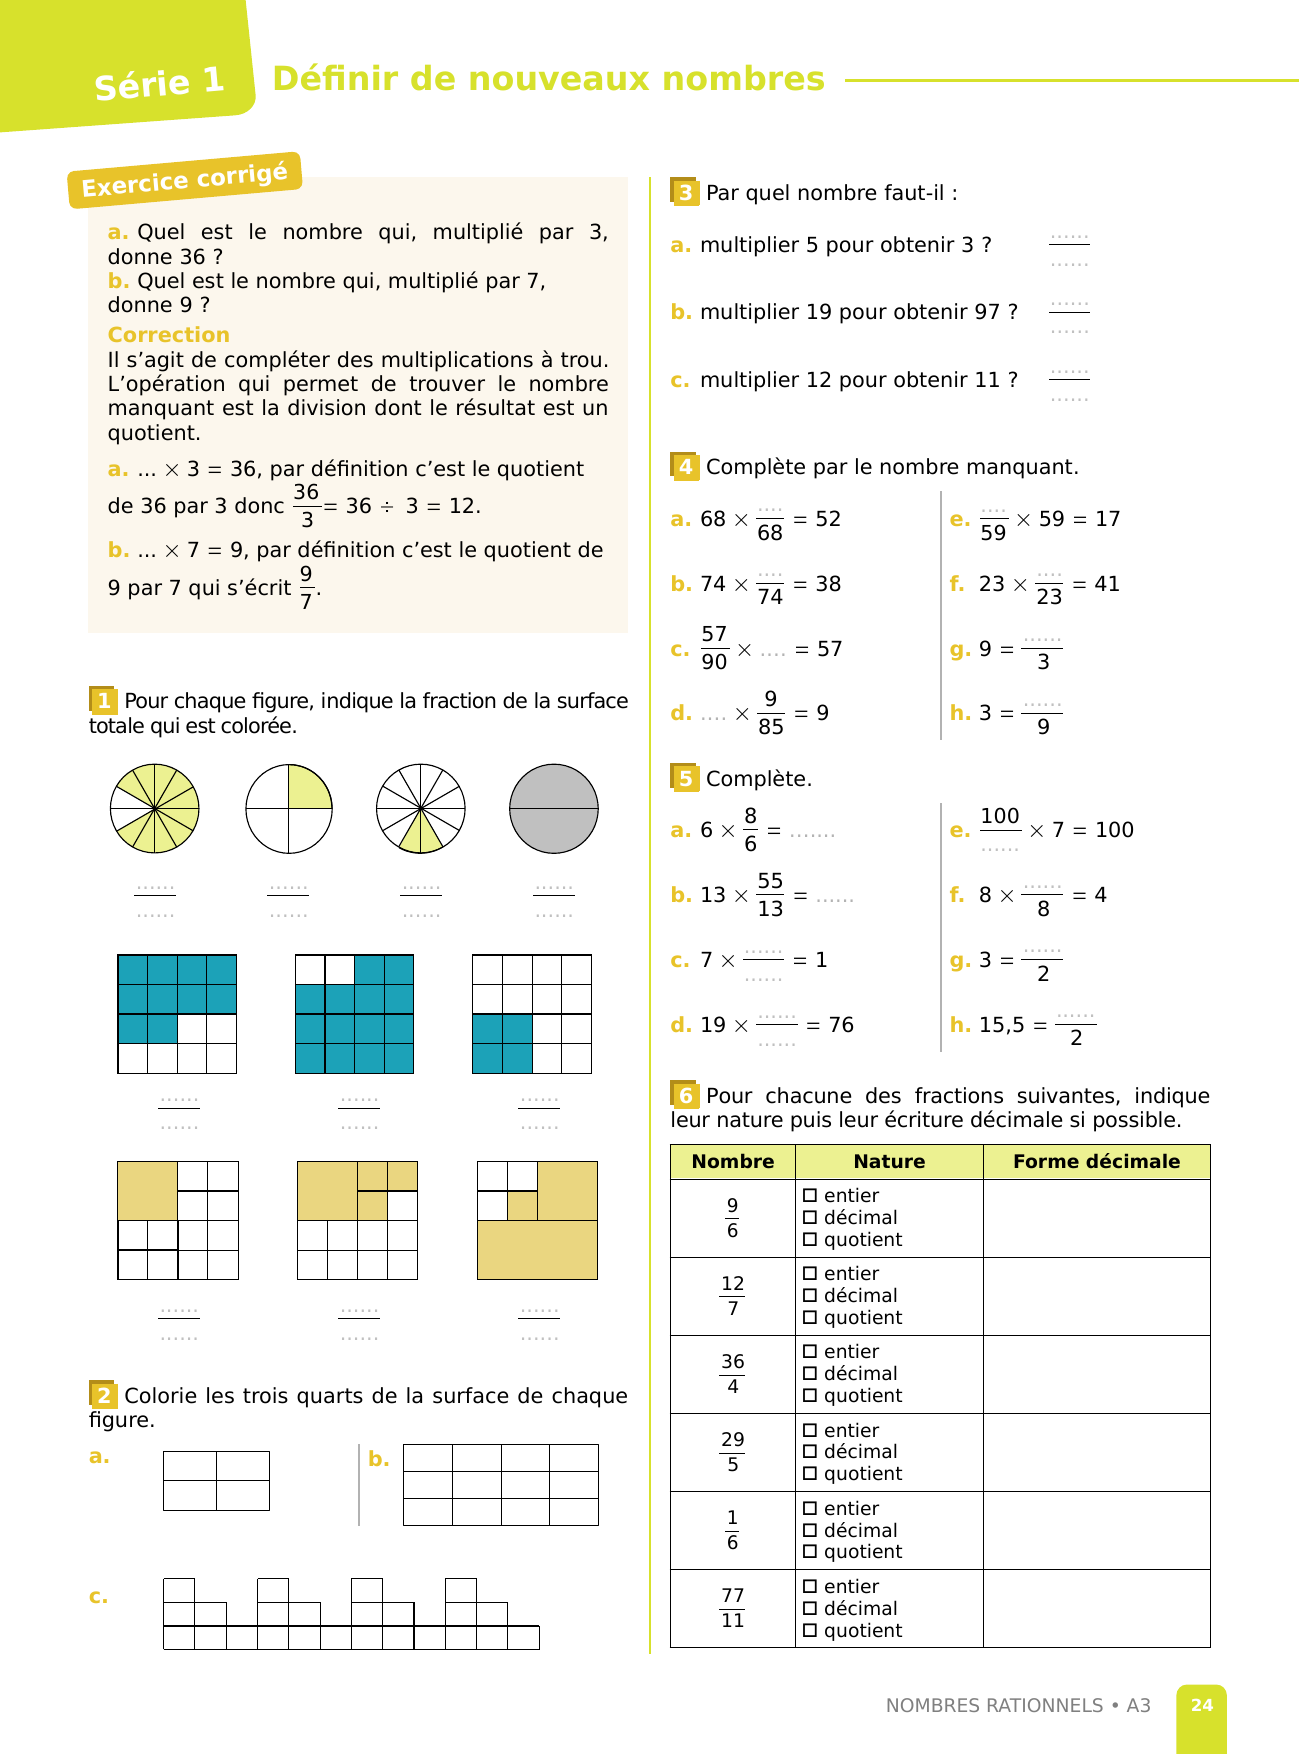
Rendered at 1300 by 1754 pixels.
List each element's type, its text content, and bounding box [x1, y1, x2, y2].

list .… ×= 9 [670, 686, 932, 739]
subtitle Pour chaque figure, indique la fraction de la surface totale qui est colorée. [88, 686, 629, 738]
list × 59 = 17 [949, 492, 1211, 545]
list 8 ×= 4 [949, 868, 1211, 921]
table_cell [984, 1258, 1210, 1335]
list 74 ×= 38 [670, 556, 932, 609]
table_cell [671, 1258, 795, 1335]
table_cell □ entier □ décimal □ quotient [796, 1180, 983, 1257]
list 6 ×= ….... [670, 803, 932, 856]
table_header [89, 870, 222, 922]
list multiplier 12 pour obtenir 11 ? [670, 354, 1211, 406]
table_cell [984, 1570, 1210, 1647]
subtitle Complète. [696, 763, 1211, 791]
table_header Forme décimale [984, 1145, 1210, 1178]
list multiplier 5 pour obtenir 3 ? [670, 219, 1211, 271]
list 19 ×= 76 [670, 997, 932, 1051]
list 7 ×= 1 [670, 933, 932, 986]
subtitle Complète par le nombre manquant. [696, 452, 1211, 480]
table_cell [671, 1414, 795, 1491]
table_cell [984, 1414, 1210, 1491]
list 68 ×= 52 [670, 492, 932, 545]
table_cell □ entier □ décimal □ quotient [796, 1492, 983, 1569]
list ... × 3 = 36, par définition c’est le quotient de 36 par 3 donc = 36  3 = 12. [107, 457, 609, 532]
table_header [89, 1083, 269, 1134]
table_header [355, 870, 488, 922]
table_header [270, 1083, 450, 1134]
table_header [222, 870, 355, 922]
table_cell [671, 1180, 795, 1257]
list × 7 = 100 [949, 803, 1211, 856]
subtitle Pour chacune des fractions suivantes, indique leur nature puis leur écriture décimale si possible. [670, 1080, 1211, 1132]
list Quel est le nombre qui, multiplié par 7, donne 9 ? [107, 269, 609, 317]
subtitle Par quel nombre faut-il : [696, 177, 1211, 205]
table_header [488, 870, 621, 922]
table_header Nombre [671, 1145, 795, 1178]
table_cell □ entier □ décimal □ quotient [796, 1336, 983, 1413]
table_header [450, 1288, 630, 1345]
list 9 = [949, 621, 1211, 674]
table_cell □ entier □ décimal □ quotient [796, 1570, 983, 1647]
list 23 ×= 41 [949, 556, 1211, 609]
table_header Nature [796, 1145, 983, 1178]
text Correction [107, 323, 609, 348]
table_cell [671, 1492, 795, 1569]
list 3 = [949, 933, 1211, 986]
table_cell [671, 1336, 795, 1413]
list × .… = 57 [670, 621, 932, 674]
list 13 ×= ...... [670, 868, 932, 921]
table_cell [671, 1570, 795, 1647]
table_cell □ entier □ décimal □ quotient [796, 1258, 983, 1335]
list multiplier 19 pour obtenir 97 ? [670, 287, 1211, 338]
list 3 = [949, 686, 1211, 739]
list Quel est le nombre qui, multiplié par 3, donne 36 ? [107, 220, 609, 269]
table_header [270, 1288, 450, 1345]
list ... × 7 = 9, par définition c’est le quotient de 9 par 7 qui s’écrit . [107, 538, 609, 614]
table_cell □ entier □ décimal □ quotient [796, 1414, 983, 1491]
table_cell [984, 1336, 1210, 1413]
table_cell [984, 1492, 1210, 1569]
text Il s’agit de compléter des multiplications à trou. L’opération qui permet de trouver le nombre manquant est la division dont le résultat est un quotient. [107, 348, 609, 445]
table_cell [984, 1180, 1210, 1257]
table_header [450, 1083, 630, 1134]
table_header [89, 1288, 269, 1345]
list 15,5 = [949, 997, 1211, 1051]
subtitle Colorie les trois quarts de la surface de chaque figure. [88, 1380, 629, 1432]
